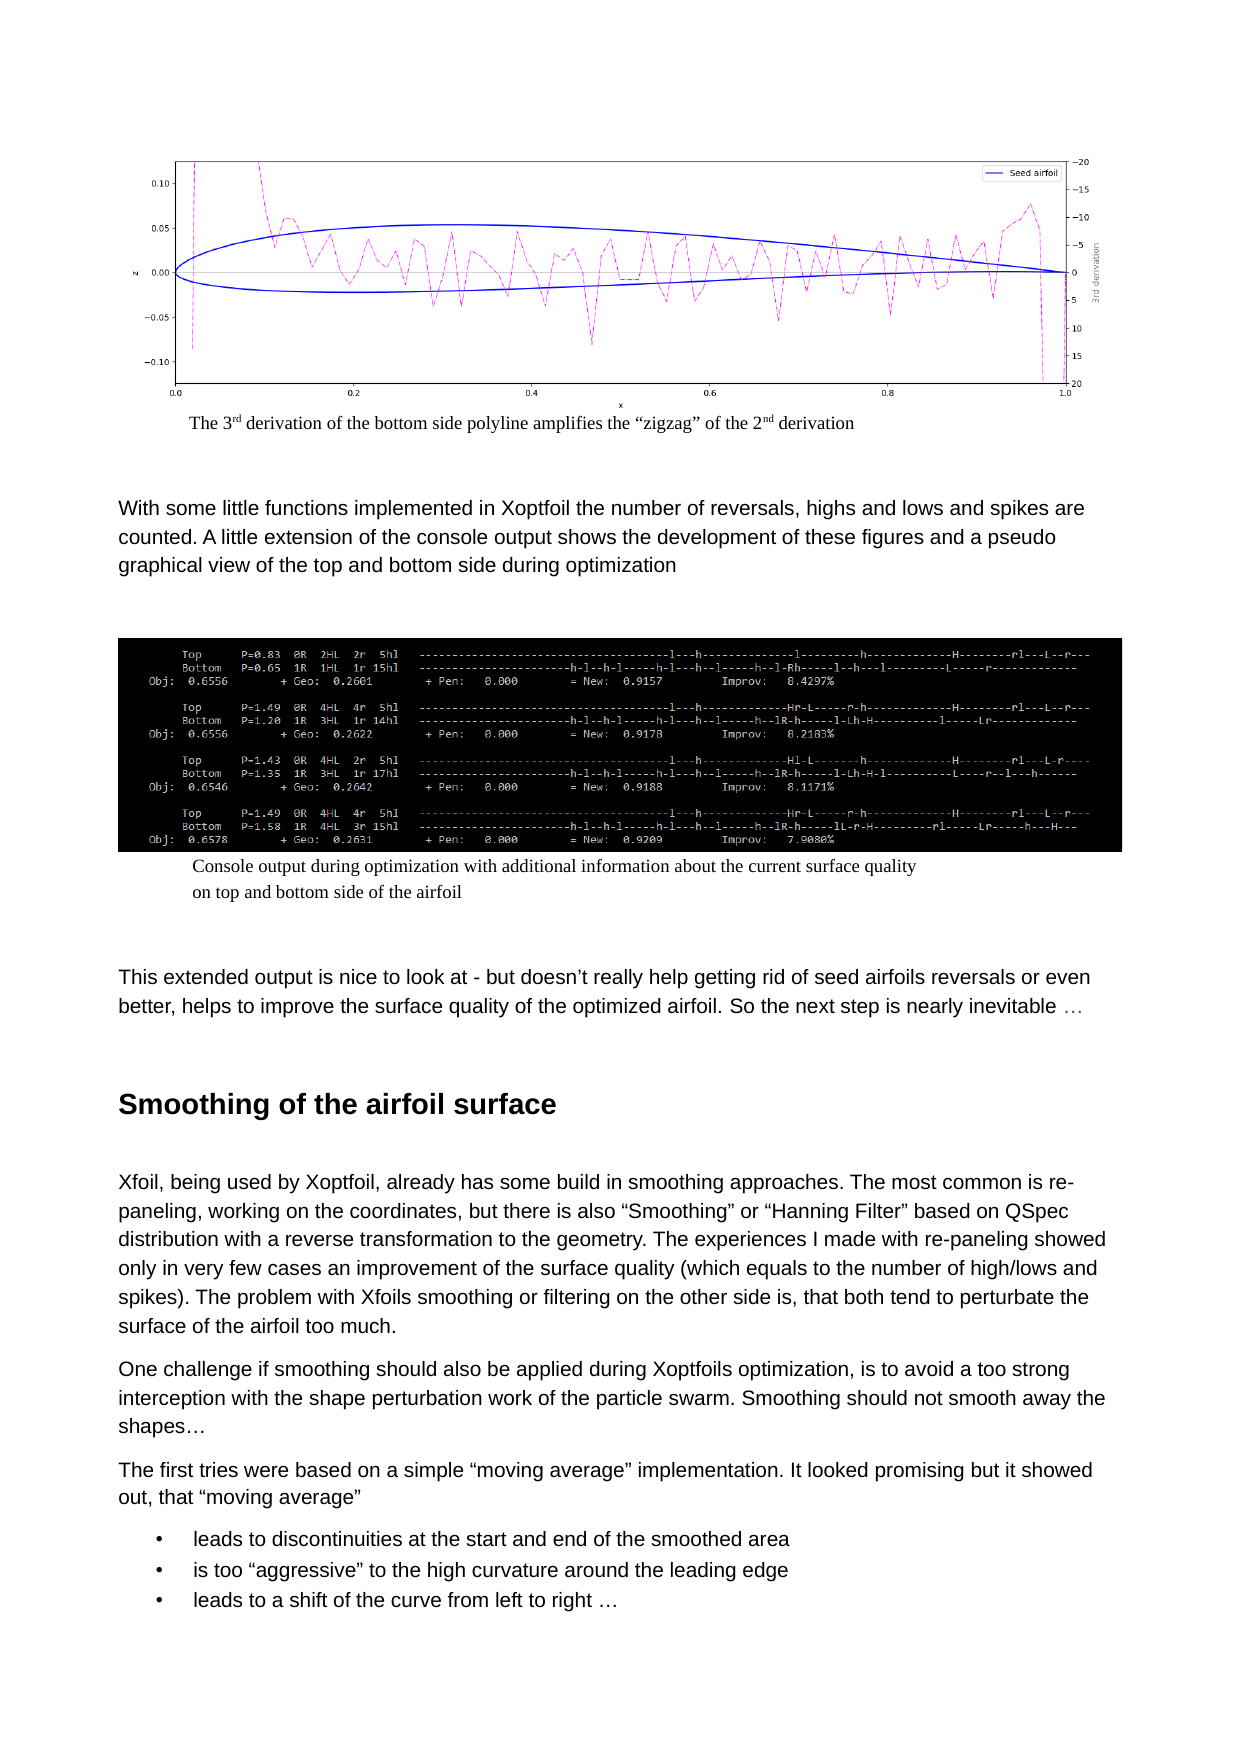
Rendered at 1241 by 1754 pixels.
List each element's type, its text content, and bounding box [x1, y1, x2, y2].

text The 3rd derivation of the bottom side polyline amplifies the “zigzag” of the 2nd derivation [189, 408, 1010, 433]
subtitle Smoothing of the airfoil surface [118, 1087, 1122, 1120]
text Xfoil, being used by Xoptfoil, already has some build in smoothing approaches. The most common is re-paneling, working on the coordinates, but there is also “Smoothing” or “Hanning Filter” based on QSpec distribution with a reverse transformation to the geometry. The experiences I made with re-paneling showed only in very few cases an improvement of the surface quality (which equals to the number of high/lows and spikes). The problem with Xfoils smoothing or filtering on the other side is, that both tend to perturbate the surface of the airfoil too much. [118, 1170, 1122, 1337]
list leads to a shift of the curve from left to right … [156, 1588, 1122, 1612]
text Console output during optimization with additional information about the current surface quality on top and bottom side of the airfoil [192, 852, 1122, 903]
text One challenge if smoothing should also be applied during Xoptfoils optimization, is to avoid a too strong interception with the shape perturbation work of the particle swarm. Smoothing should not smooth away the shapes… [118, 1357, 1122, 1438]
list leads to discontinuities at the start and end of the smoothed area [156, 1527, 1122, 1551]
text The first tries were based on a simple “moving average” implementation. It looked promising but it showed out, that “moving average” [118, 1458, 1122, 1509]
picture [118, 142, 1123, 408]
list is too “aggressive” to the high curvature around the leading edge [156, 1558, 1122, 1582]
picture [118, 638, 1123, 852]
text This extended output is nice to look at - but doesn’t really help getting rid of seed airfoils reversals or even better, helps to improve the surface quality of the optimized airfoil. So the next step is nearly inevitable … [118, 965, 1122, 1018]
text With some little functions implemented in Xoptfoil the number of reversals, highs and lows and spikes are counted. A little extension of the console output shows the development of these figures and a pseudo graphical view of the top and bottom side during optimization [118, 496, 1122, 577]
